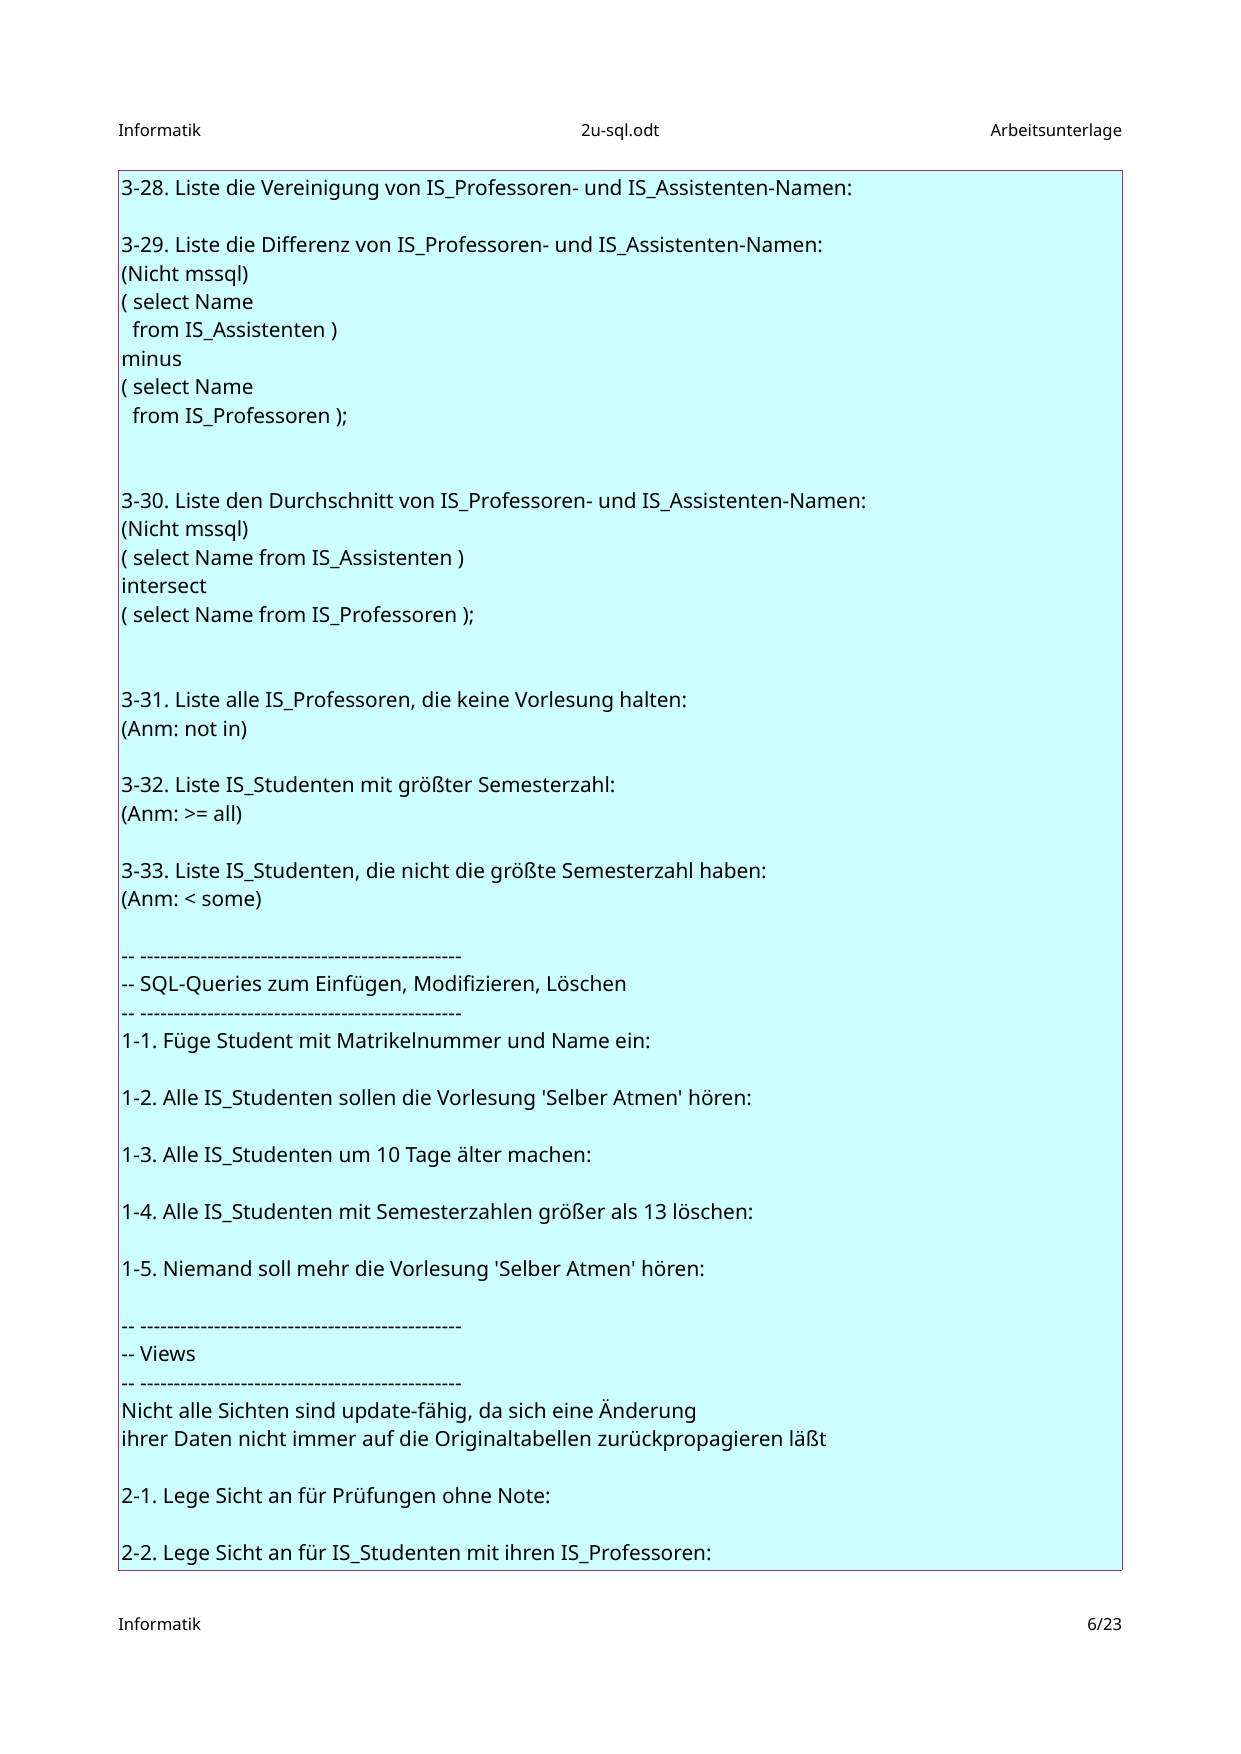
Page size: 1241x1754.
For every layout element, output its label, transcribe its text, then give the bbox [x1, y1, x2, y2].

text intersect [119, 568, 1122, 597]
text ( select Name from IS_Professoren ); [119, 597, 1122, 625]
text (Anm: >= all) [119, 796, 1122, 824]
text Nicht alle Sichten sind update-fähig, da sich eine Änderung [119, 1393, 1122, 1422]
text 3-33. Liste IS_Studenten, die nicht die größte Semesterzahl haben: [119, 853, 1122, 881]
text -- Views [119, 1336, 1122, 1365]
text ( select Name from IS_Assistenten ) [119, 540, 1122, 568]
text -- ------------------------------------------------ [119, 1365, 1122, 1393]
text ihrer Daten nicht immer auf die Originaltabellen zurückpropagieren läßt [119, 1422, 1122, 1450]
text from IS_Assistenten ) [119, 312, 1122, 341]
text 2-2. Lege Sicht an für IS_Studenten mit ihren IS_Professoren: [119, 1535, 1122, 1570]
text (Nicht mssql) [119, 512, 1122, 540]
text -- ------------------------------------------------ [119, 995, 1122, 1023]
text (Anm: not in) [119, 711, 1122, 739]
text 3-30. Liste den Durchschnitt von IS_Professoren- und IS_Assistenten-Namen: [119, 483, 1122, 512]
text 1-3. Alle IS_Studenten um 10 Tage älter machen: [119, 1137, 1122, 1166]
text (Anm: < some) [119, 881, 1122, 910]
text -- SQL-Queries zum Einfügen, Modifizieren, Löschen [119, 967, 1122, 995]
text 1-4. Alle IS_Studenten mit Semesterzahlen größer als 13 löschen: [119, 1194, 1122, 1222]
text minus [119, 341, 1122, 369]
text from IS_Professoren ); [119, 398, 1122, 426]
text ( select Name [119, 369, 1122, 398]
text 2-1. Lege Sicht an für Prüfungen ohne Note: [119, 1478, 1122, 1507]
text 1-2. Alle IS_Studenten sollen die Vorlesung 'Selber Atmen' hören: [119, 1080, 1122, 1109]
text 3-29. Liste die Differenz von IS_Professoren- und IS_Assistenten-Namen: [119, 227, 1122, 256]
text -- ------------------------------------------------ [119, 1308, 1122, 1336]
text -- ------------------------------------------------ [119, 938, 1122, 967]
text ( select Name [119, 284, 1122, 312]
text 3-32. Liste IS_Studenten mit größter Semesterzahl: [119, 767, 1122, 796]
text 1-1. Füge Student mit Matrikelnummer und Name ein: [119, 1023, 1122, 1052]
text 1-5. Niemand soll mehr die Vorlesung 'Selber Atmen' hören: [119, 1251, 1122, 1279]
text 3-31. Liste alle IS_Professoren, die keine Vorlesung halten: [119, 682, 1122, 711]
text (Nicht mssql) [119, 256, 1122, 284]
text 3-28. Liste die Vereinigung von IS_Professoren- und IS_Assistenten-Namen: [119, 171, 1122, 199]
